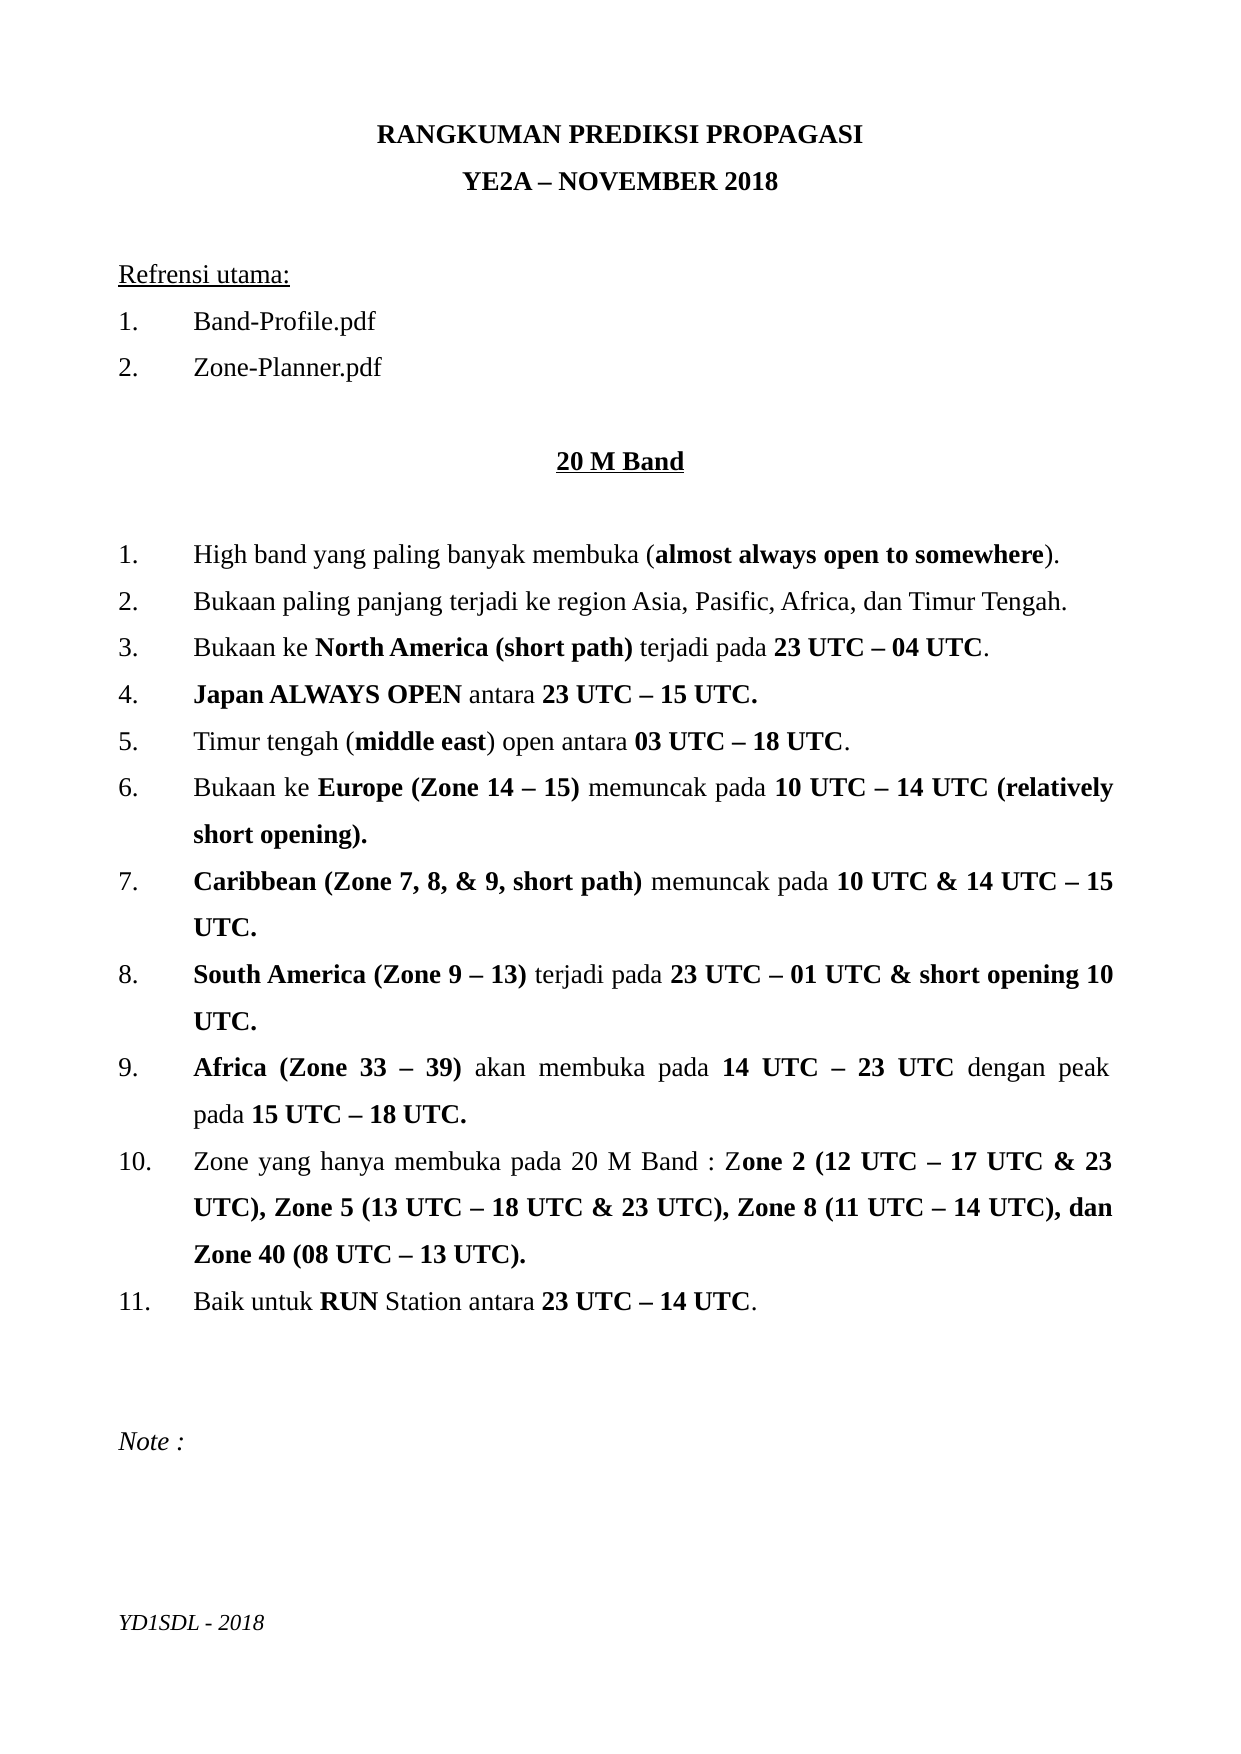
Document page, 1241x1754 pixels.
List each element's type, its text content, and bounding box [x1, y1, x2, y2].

list Japan ALWAYS OPEN antara 23 UTC – 15 UTC. [118, 678, 1122, 709]
list Bukaan ke Europe (Zone 14 – 15) memuncak pada 10 UTC – 14 UTC (relatively short opening). [118, 771, 1122, 849]
list Bukaan ke North America (short path) terjadi pada 23 UTC – 04 UTC. [118, 631, 1122, 663]
list Caribbean (Zone 7, 8, & 9, short path) memuncak pada 10 UTC & 14 UTC – 15 UTC. [118, 865, 1122, 943]
list High band yang paling banyak membuka (almost always open to somewhere). [118, 538, 1122, 569]
text 20 M Band [118, 445, 1122, 476]
list Timur tengah (middle east) open antara 03 UTC – 18 UTC. [118, 725, 1122, 756]
list Band-Profile.pdf [118, 305, 1122, 336]
list South America (Zone 9 – 13) terjadi pada 23 UTC – 01 UTC & short opening 10 UTC. [118, 958, 1122, 1036]
list Africa (Zone 33 – 39) akan membuka pada 14 UTC – 23 UTC dengan peak pada 15 UTC – 18 UTC. [118, 1051, 1122, 1129]
text RANGKUMAN PREDIKSI PROPAGASI [118, 118, 1122, 149]
list Zone-Planner.pdf [118, 351, 1122, 383]
text YE2A – NOVEMBER 2018 [118, 165, 1122, 196]
list Zone yang hanya membuka pada 20 M Band : Zone 2 (12 UTC – 17 UTC & 23 UTC), Zone 5 (13 UTC – 18 UTC & 23 UTC), Zone 8 (11 UTC – 14 UTC), dan Zone 40 (08 UTC – 13 UTC). [118, 1145, 1122, 1269]
text Note : [118, 1425, 1122, 1456]
list Bukaan paling panjang terjadi ke region Asia, Pasific, Africa, dan Timur Tengah. [118, 585, 1122, 616]
list Baik untuk RUN Station antara 23 UTC – 14 UTC. [118, 1285, 1122, 1316]
text Refrensi utama: [118, 258, 1122, 289]
